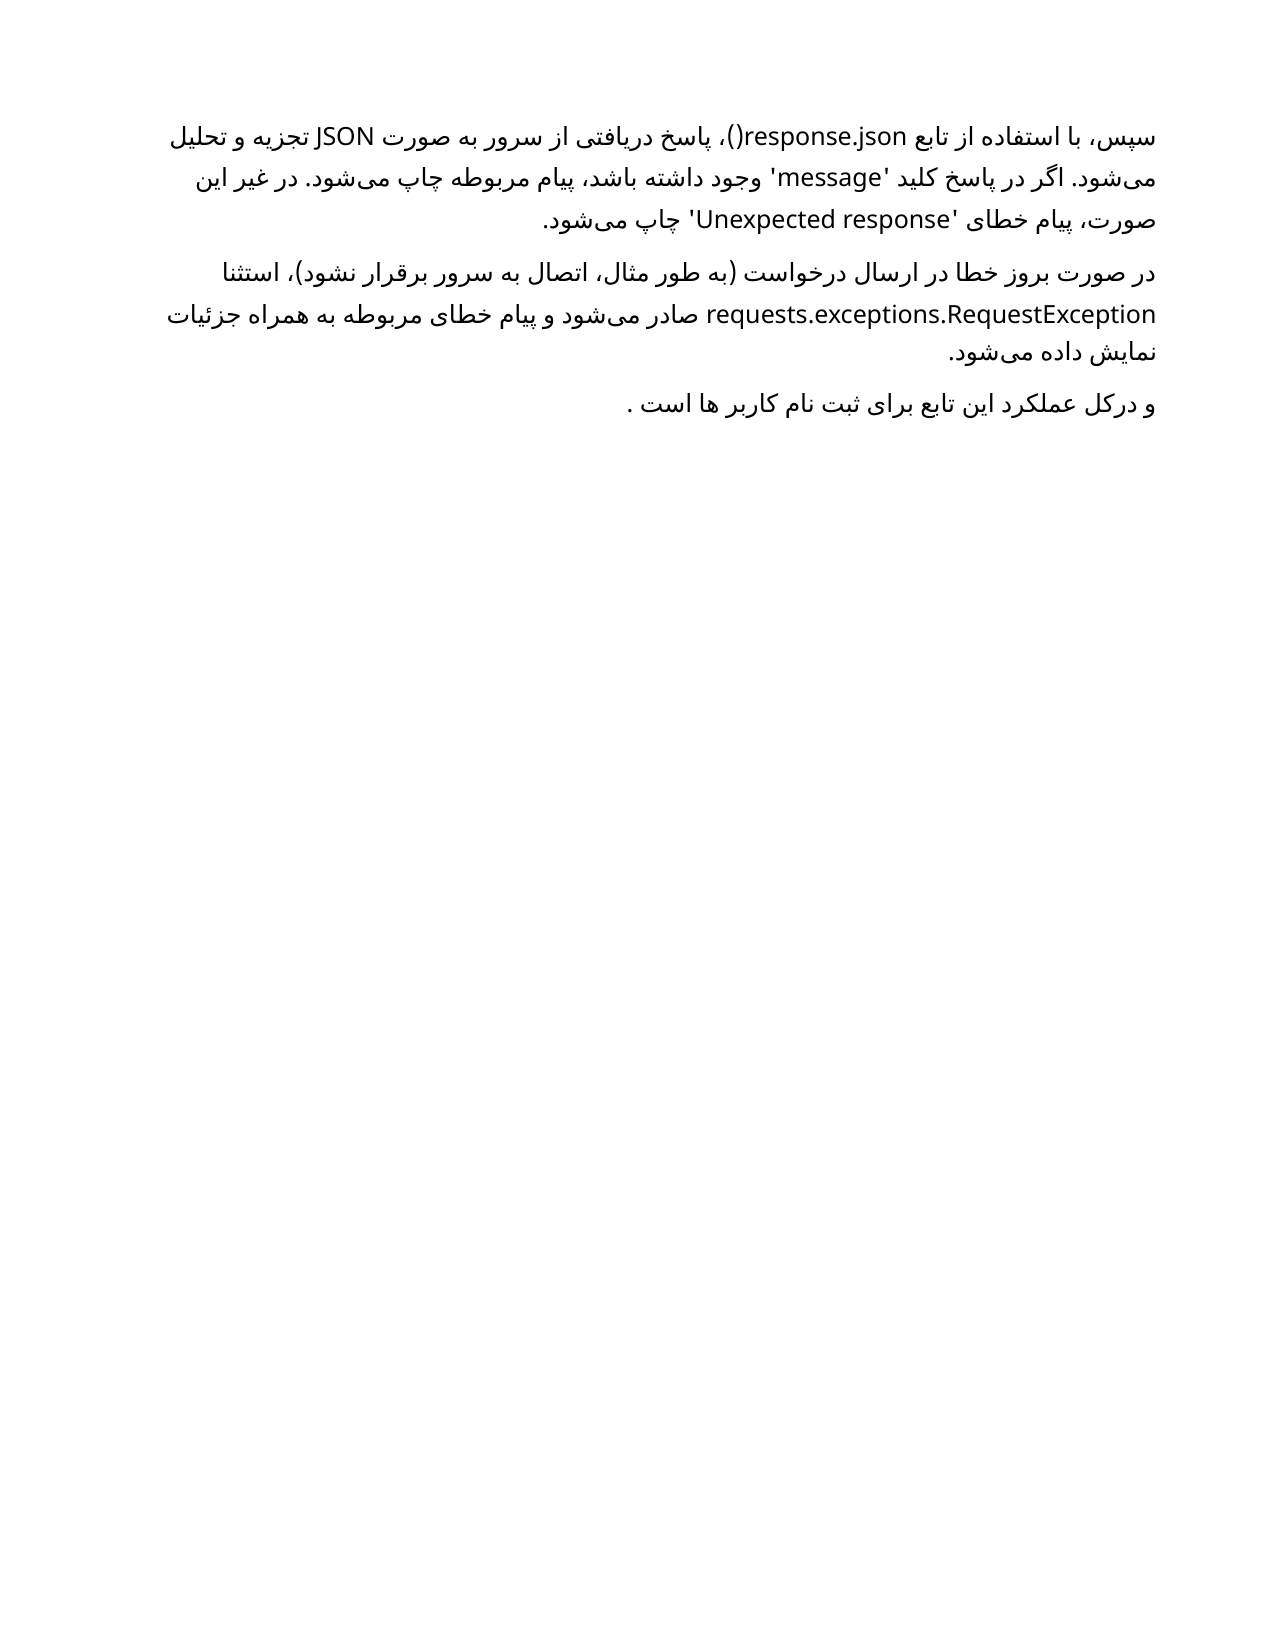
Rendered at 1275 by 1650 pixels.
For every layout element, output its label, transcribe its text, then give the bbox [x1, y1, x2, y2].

text در صورت بروز خطا در ارسال درخواست (به طور مثال، اتصال به سرور برقرار نشود)، استثنا requests.exceptions.RequestException صادر می‌شود و پیام خطای مربوطه به همراه جزئیات نمایش داده می‌شود. [118, 259, 1157, 371]
text و درکل عملکرد این تابع برای ثبت نام کاربر ها است . [118, 390, 1157, 423]
text سپس، با استفاده از تابع response.json()، پاسخ دریافتی از سرور به صورت JSON تجزیه و تحلیل می‌شود. اگر در پاسخ کلید 'message' وجود داشته باشد، پیام مربوطه چاپ می‌شود. در غیر این صورت، پیام خطای 'Unexpected response' چاپ می‌شود. [118, 118, 1157, 239]
